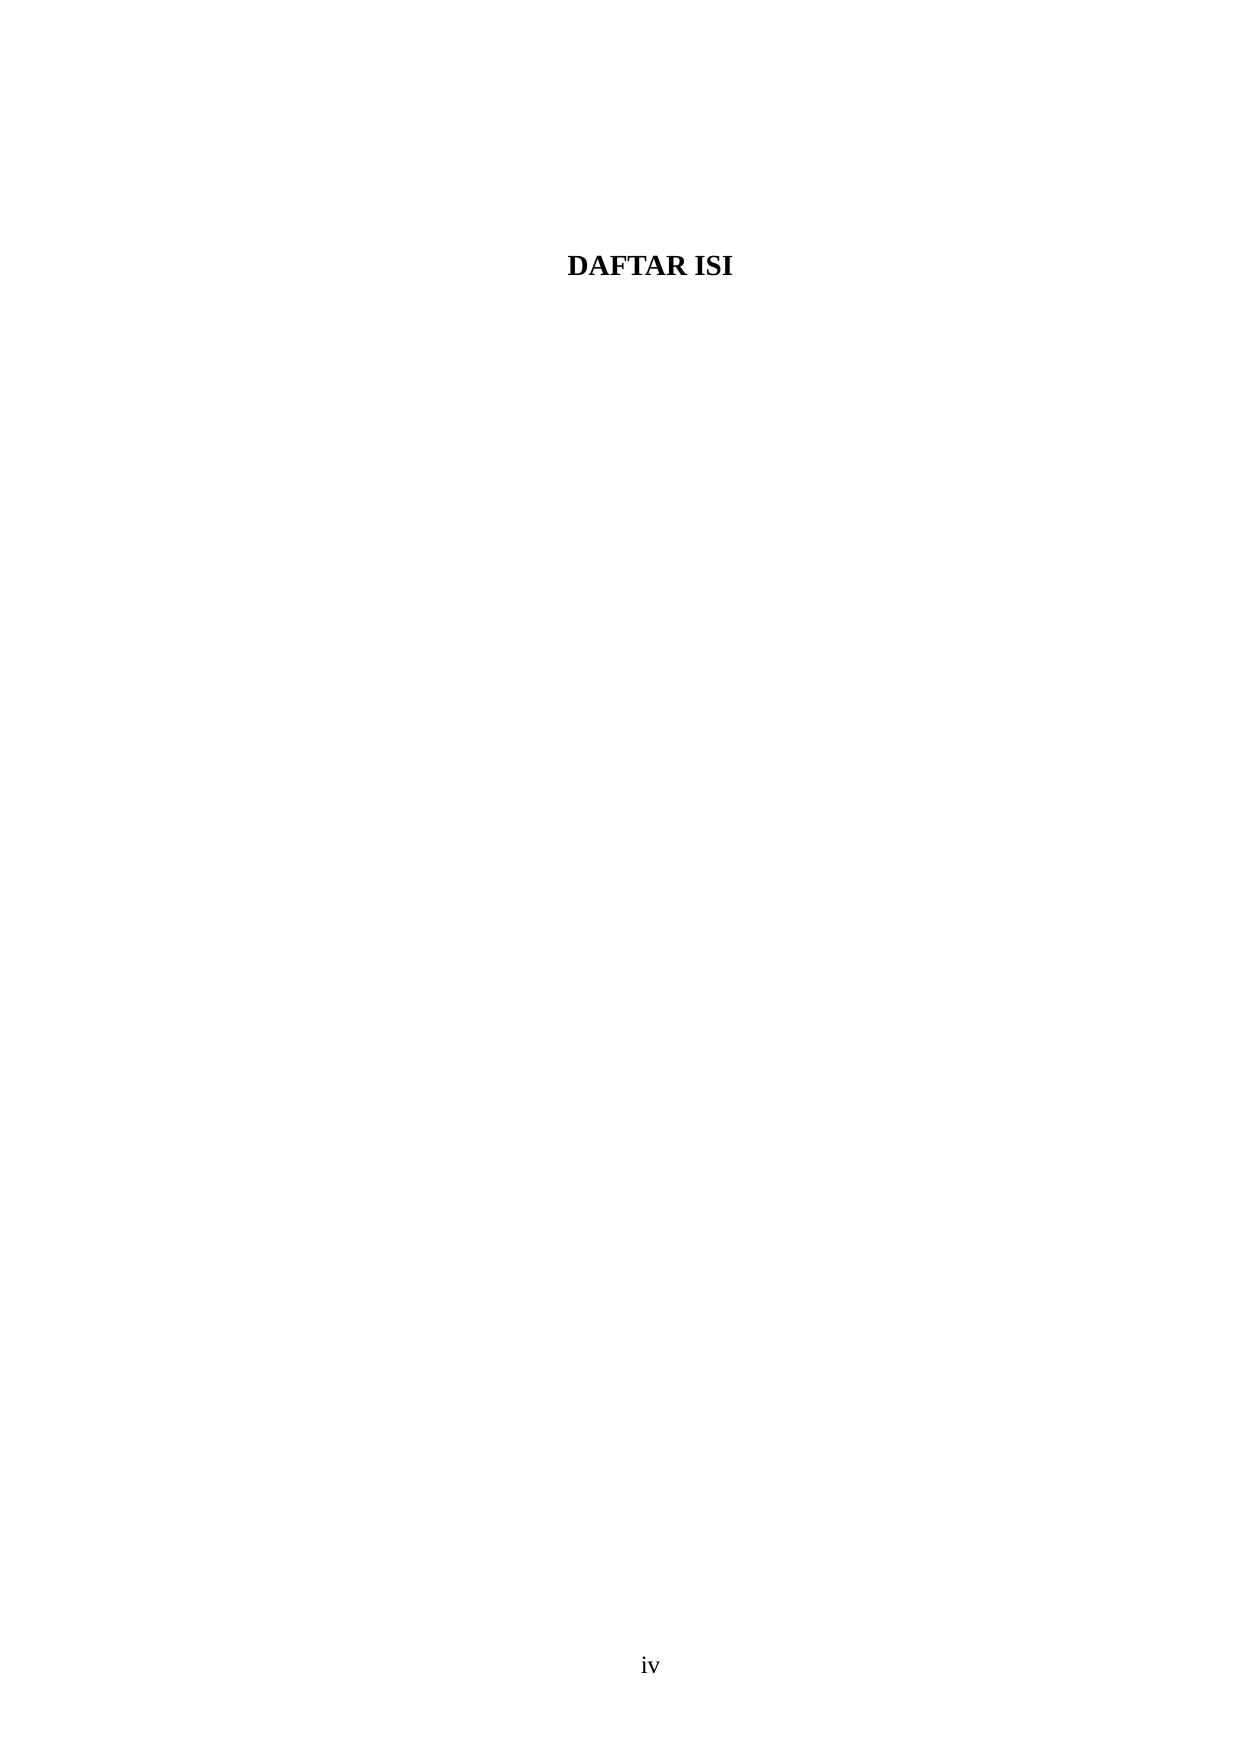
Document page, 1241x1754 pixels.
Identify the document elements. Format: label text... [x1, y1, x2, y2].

text DAFTAR ISI [237, 248, 1063, 282]
